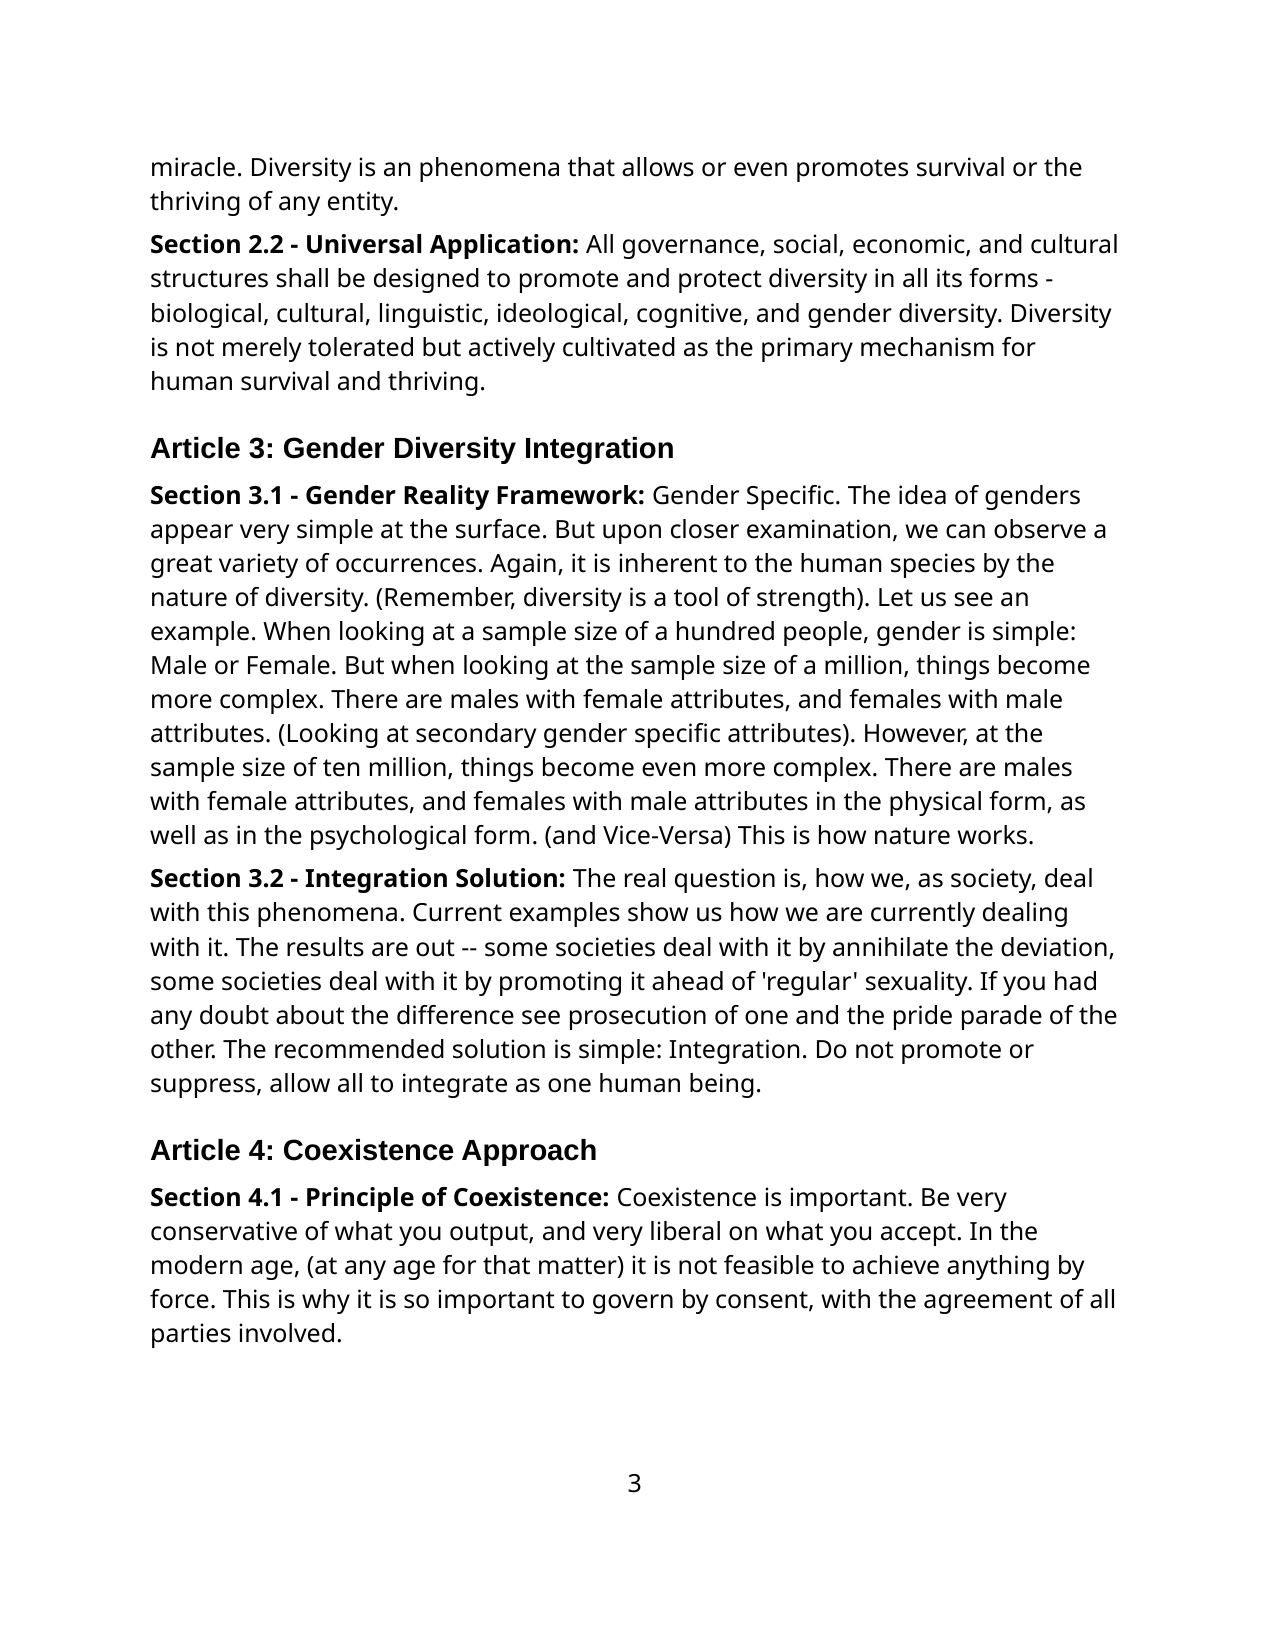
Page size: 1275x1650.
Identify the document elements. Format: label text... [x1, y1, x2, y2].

subtitle Article 4: Coexistence Approach [150, 1133, 1125, 1167]
text miracle. Diversity is an phenomena that allows or even promotes survival or the thriving of any entity. [150, 150, 1125, 218]
text Section 2.2 - Universal Application: All governance, social, economic, and cultural structures shall be designed to promote and protect diversity in all its forms - biological, cultural, linguistic, ideological, cognitive, and gender diversity. Diversity is not merely tolerated but actively cultivated as the primary mechanism for human survival and thriving. [150, 227, 1125, 397]
text Section 4.1 - Principle of Coexistence: Coexistence is important. Be very conservative of what you output, and very liberal on what you accept. In the modern age, (at any age for that matter) it is not feasible to achieve anything by force. This is why it is so important to govern by consent, with the agreement of all parties involved. [150, 1179, 1125, 1350]
subtitle Article 3: Gender Diversity Integration [150, 431, 1125, 465]
text Section 3.2 - Integration Solution: The real question is, how we, as society, deal with this phenomena. Current examples show us how we are currently dealing with it. The results are out -- some societies deal with it by annihilate the deviation, some societies deal with it by promoting it ahead of 'regular' sexuality. If you had any doubt about the difference see prosecution of one and the pride parade of the other. The recommended solution is simple: Integration. Do not promote or suppress, allow all to integrate as one human being. [150, 861, 1125, 1099]
text Section 3.1 - Gender Reality Framework: Gender Specific. The idea of genders appear very simple at the surface. But upon closer examination, we can observe a great variety of occurrences. Again, it is inherent to the human species by the nature of diversity. (Remember, diversity is a tool of strength). Let us see an example. When looking at a sample size of a hundred people, gender is simple: Male or Female. But when looking at the sample size of a million, things become more complex. There are males with female attributes, and females with male attributes. (Looking at secondary gender specific attributes). However, at the sample size of ten million, things become even more complex. There are males with female attributes, and females with male attributes in the physical form, as well as in the psychological form. (and Vice-Versa) This is how nature works. [150, 477, 1125, 852]
